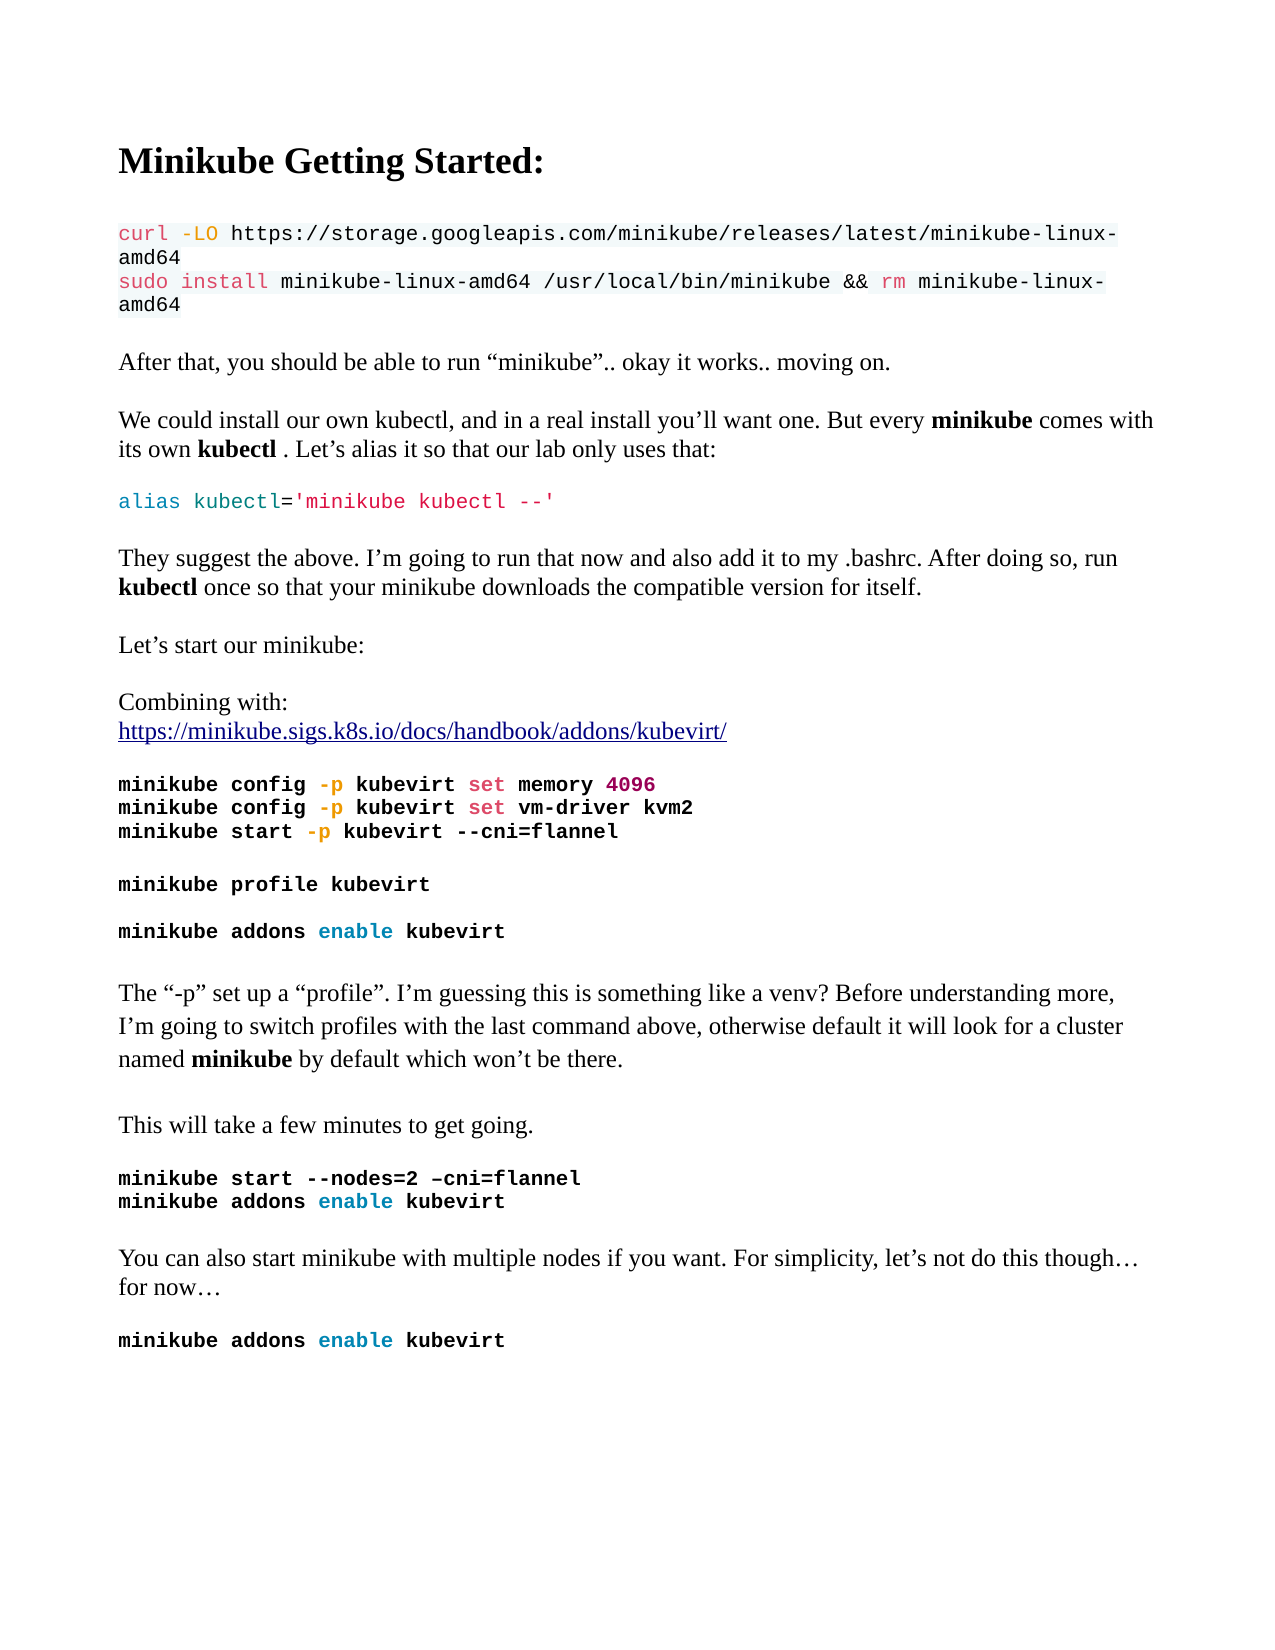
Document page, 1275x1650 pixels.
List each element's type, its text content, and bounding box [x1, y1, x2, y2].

text minikube config -p kubevirt set vm-driver kvm2 [118, 797, 1157, 821]
text minikube start -p kubevirt --cni=flannel [118, 821, 1157, 844]
text They suggest the above. I’m going to run that now and also add it to my .bashrc. After doing so, run kubectl once so that your minikube downloads the compatible version for itself. [118, 543, 1157, 601]
text Combining with: [118, 687, 1157, 716]
text The “-p” set up a “profile”. I’m guessing this is something like a venv? Before understanding more, I’m going to switch profiles with the last command above, otherwise default it will look for a cluster named minikube by default which won’t be there. [118, 978, 1157, 1073]
text sudo install minikube-linux-amd64 /usr/local/bin/minikube && rm minikube-linux-amd64 [118, 271, 1157, 318]
text Let’s start our minikube: [118, 630, 1157, 658]
text minikube start --nodes=2 –cni=flannel [118, 1167, 1157, 1191]
text alias kubectl='minikube kubectl --' [118, 491, 1157, 515]
text This will take a few minutes to get going. [118, 1110, 1157, 1139]
text You can also start minikube with multiple nodes if you want. For simplicity, let’s not do this though… for now… [118, 1243, 1157, 1301]
subtitle Minikube Getting Started: [118, 139, 1157, 182]
text minikube addons enable kubevirt [118, 1330, 1157, 1353]
text minikube profile kubevirt [118, 874, 1157, 898]
text minikube config -p kubevirt set memory 4096 [118, 773, 1157, 797]
text https://minikube.sigs.k8s.io/docs/handbook/addons/kubevirt/ [118, 716, 1157, 745]
text We could install our own kubectl, and in a real install you’ll want one. But every minikube comes with its own kubectl . Let’s alias it so that our lab only uses that: [118, 405, 1157, 462]
text After that, you should be able to run “minikube”.. okay it works.. moving on. [118, 347, 1157, 376]
text minikube addons enable kubevirt [118, 921, 1157, 945]
text minikube addons enable kubevirt [118, 1191, 1157, 1215]
text curl -LO https://storage.googleapis.com/minikube/releases/latest/minikube-linux-amd64 [118, 223, 1157, 271]
